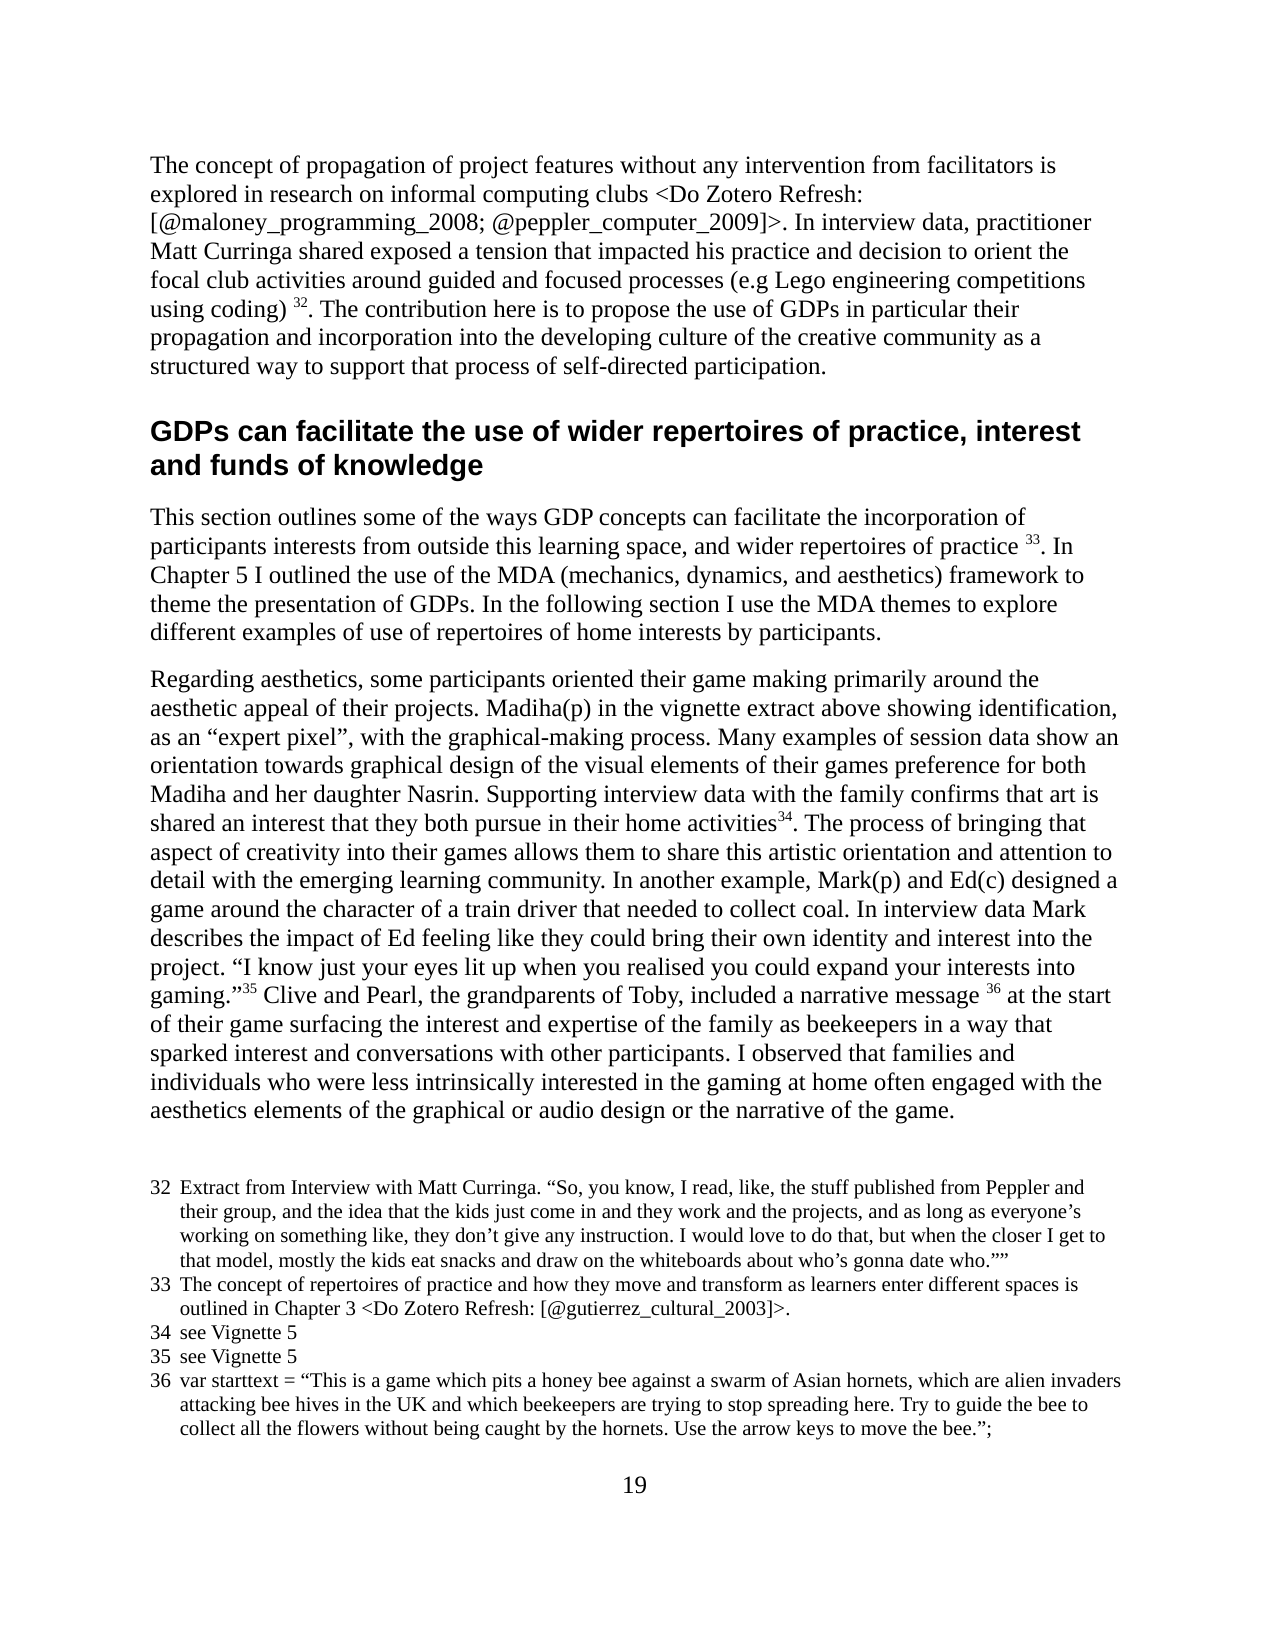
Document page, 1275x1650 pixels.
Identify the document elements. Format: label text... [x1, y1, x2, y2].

text This section outlines some of the ways GDP concepts can facilitate the incorporation of participants interests from outside this learning space, and wider repertoires of practice . In Chapter 5 I outlined the use of the MDA (mechanics, dynamics, and aesthetics) framework to theme the presentation of GDPs. In the following section I use the MDA themes to explore different examples of use of repertoires of home interests by participants. [150, 502, 1125, 646]
text The concept of propagation of project features without any intervention from facilitators is explored in research on informal computing clubs <Do Zotero Refresh: [@maloney_programming_2008; @peppler_computer_2009]>. In interview data, practitioner Matt Curringa shared exposed a tension that impacted his practice and decision to orient the focal club activities around guided and focused processes (e.g Lego engineering competitions using coding) . The contribution here is to propose the use of GDPs in particular their propagation and incorporation into the developing culture of the creative community as a structured way to support that process of self-directed participation. [150, 150, 1125, 380]
text Regarding aesthetics, some participants oriented their game making primarily around the aesthetic appeal of their projects. Madiha(p) in the vignette extract above showing identification, as an “expert pixel”, with the graphical-making process. Many examples of session data show an orientation towards graphical design of the visual elements of their games preference for both Madiha and her daughter Nasrin. Supporting interview data with the family confirms that art is shared an interest that they both pursue in their home activities. The process of bringing that aspect of creativity into their games allows them to share this artistic orientation and attention to detail with the emerging learning community. In another example, Mark(p) and Ed(c) designed a game around the character of a train driver that needed to collect coal. In interview data Mark describes the impact of Ed feeling like they could bring their own identity and interest into the project. “I know just your eyes lit up when you realised you could expand your interests into gaming.” Clive and Pearl, the grandparents of Toby, included a narrative message at the start of their game surfacing the interest and expertise of the family as beekeepers in a way that sparked interest and conversations with other participants. I observed that families and individuals who were less intrinsically interested in the gaming at home often engaged with the aesthetics elements of the graphical or audio design or the narrative of the game. [150, 664, 1125, 1124]
text The concept of repertoires of practice and how they move and transform as learners enter different spaces is outlined in Chapter 3 <Do Zotero Refresh: [@gutierrez_cultural_2003]>. [150, 1272, 1125, 1320]
text see Vignette 5 [150, 1320, 1125, 1344]
text see Vignette 5 [150, 1344, 1125, 1368]
text var starttext = “This is a game which pits a honey bee against a swarm of Asian hornets, which are alien invaders attacking bee hives in the UK and which beekeepers are trying to stop spreading here. Try to guide the bee to collect all the flowers without being caught by the hornets. Use the arrow keys to move the bee.”; [150, 1368, 1125, 1440]
text Extract from Interview with Matt Curringa. “So, you know, I read, like, the stuff published from Peppler and their group, and the idea that the kids just come in and they work and the projects, and as long as everyone’s working on something like, they don’t give any instruction. I would love to do that, but when the closer I get to that model, mostly the kids eat snacks and draw on the whiteboards about who’s gonna date who.”” [150, 1175, 1125, 1272]
subtitle GDPs can facilitate the use of wider repertoires of practice, interest and funds of knowledge [150, 414, 1125, 481]
